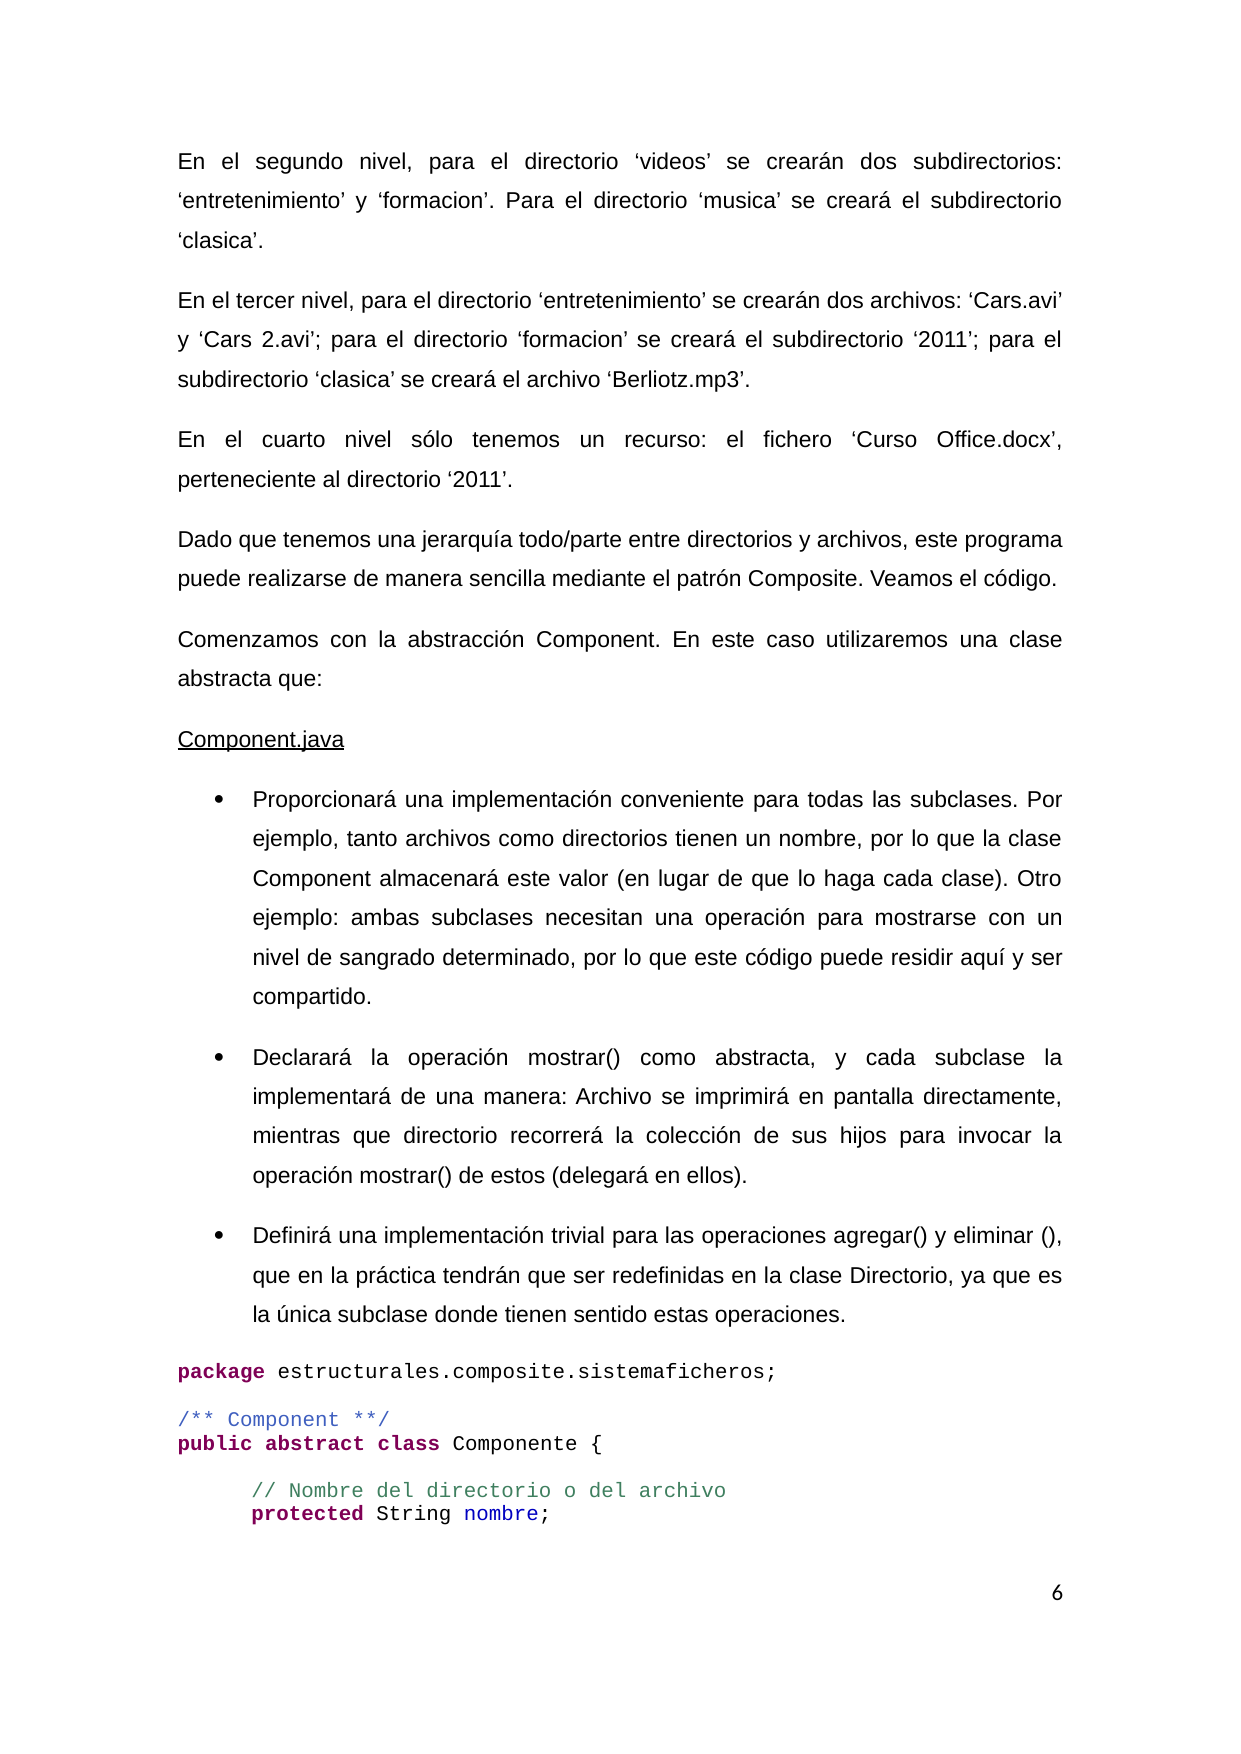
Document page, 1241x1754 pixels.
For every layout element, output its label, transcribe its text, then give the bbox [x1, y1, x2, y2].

list Declarará la operación mostrar() como abstracta, y cada subclase la implementará de una manera: Archivo se imprimirá en pantalla directamente, mientras que directorio recorrerá la colección de sus hijos para invocar la operación mostrar() de estos (delegará en ellos). [215, 1043, 1063, 1188]
text Dado que tenemos una jerarquía todo/parte entre directorios y archivos, este programa puede realizarse de manera sencilla mediante el patrón Composite. Veamos el código. [177, 526, 1063, 592]
text package estructurales.composite.sistemaficheros; [177, 1362, 1063, 1385]
list Definirá una implementación trivial para las operaciones agregar() y eliminar (), que en la práctica tendrán que ser redefinidas en la clase Directorio, ya que es la única subclase donde tienen sentido estas operaciones. [215, 1222, 1063, 1328]
text public abstract class Componente { [177, 1432, 1063, 1456]
text Component.java [177, 726, 1063, 752]
text En el cuarto nivel sólo tenemos un recurso: el fichero ‘Curso Office.docx’, perteneciente al directorio ‘2011’. [177, 426, 1063, 492]
list Proporcionará una implementación conveniente para todas las subclases. Por ejemplo, tanto archivos como directorios tienen un nombre, por lo que la clase Component almacenará este valor (en lugar de que lo haga cada clase). Otro ejemplo: ambas subclases necesitan una operación para mostrarse con un nivel de sangrado determinado, por lo que este código puede residir aquí y ser compartido. [215, 786, 1063, 1009]
text /** Component **/ [177, 1409, 1063, 1432]
text Comenzamos con la abstracción Component. En este caso utilizaremos una clase abstracta que: [177, 626, 1063, 692]
text En el segundo nivel, para el directorio ‘videos’ se crearán dos subdirectorios: ‘entretenimiento’ y ‘formacion’. Para el directorio ‘musica’ se creará el subdirectorio ‘clasica’. [177, 148, 1063, 253]
text // Nombre del directorio o del archivo [177, 1480, 1063, 1503]
text protected String nombre; [177, 1503, 1063, 1527]
text En el tercer nivel, para el directorio ‘entretenimiento’ se crearán dos archivos: ‘Cars.avi’ y ‘Cars 2.avi’; para el directorio ‘formacion’ se creará el subdirectorio ‘2011’; para el subdirectorio ‘clasica’ se creará el archivo ‘Berliotz.mp3’. [177, 287, 1063, 392]
